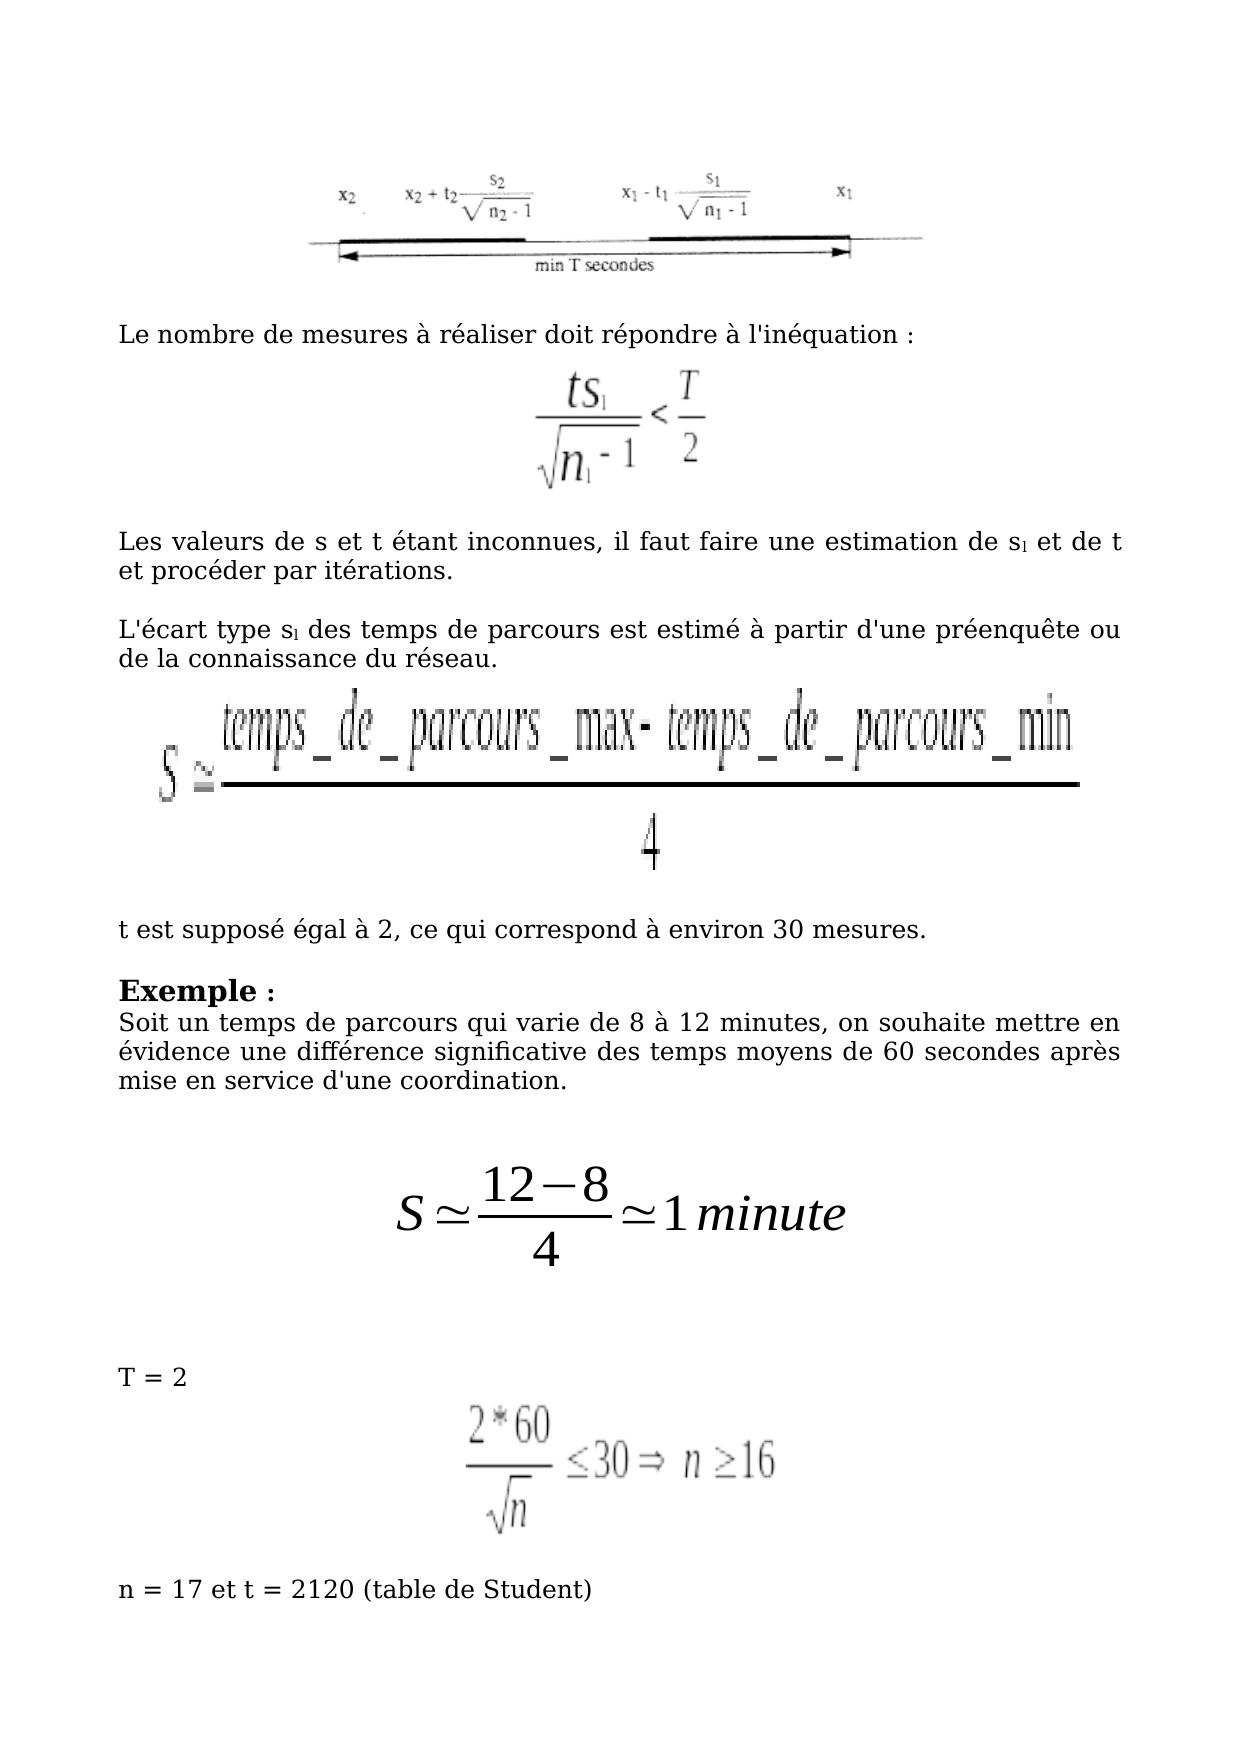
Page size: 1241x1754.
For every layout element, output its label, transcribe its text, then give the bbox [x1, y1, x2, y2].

text n = 17 et t = 2120 (table de Student) [118, 1575, 1122, 1604]
text t est supposé égal à 2, ce qui correspond à environ 30 mesures. [118, 915, 1122, 944]
text Le nombre de mesures à réaliser doit répondre à l'inéquation : [118, 320, 1122, 350]
text Soit un temps de parcours qui varie de 8 à 12 minutes, on souhaite mettre en évidence une différence significative des temps moyens de 60 secondes après mise en service d'une coordination. [118, 1008, 1122, 1096]
text T = 2 [118, 1363, 1122, 1393]
text L'écart type sl des temps de parcours est estimé à partir d'une préenquête ou de la connaissance du réseau. [118, 615, 1122, 673]
picture [305, 168, 935, 282]
text Exemple : [118, 973, 1122, 1008]
text Les valeurs de s et t étant inconnues, il faut faire une estimation de sl et de t et procéder par itérations. [118, 527, 1122, 586]
